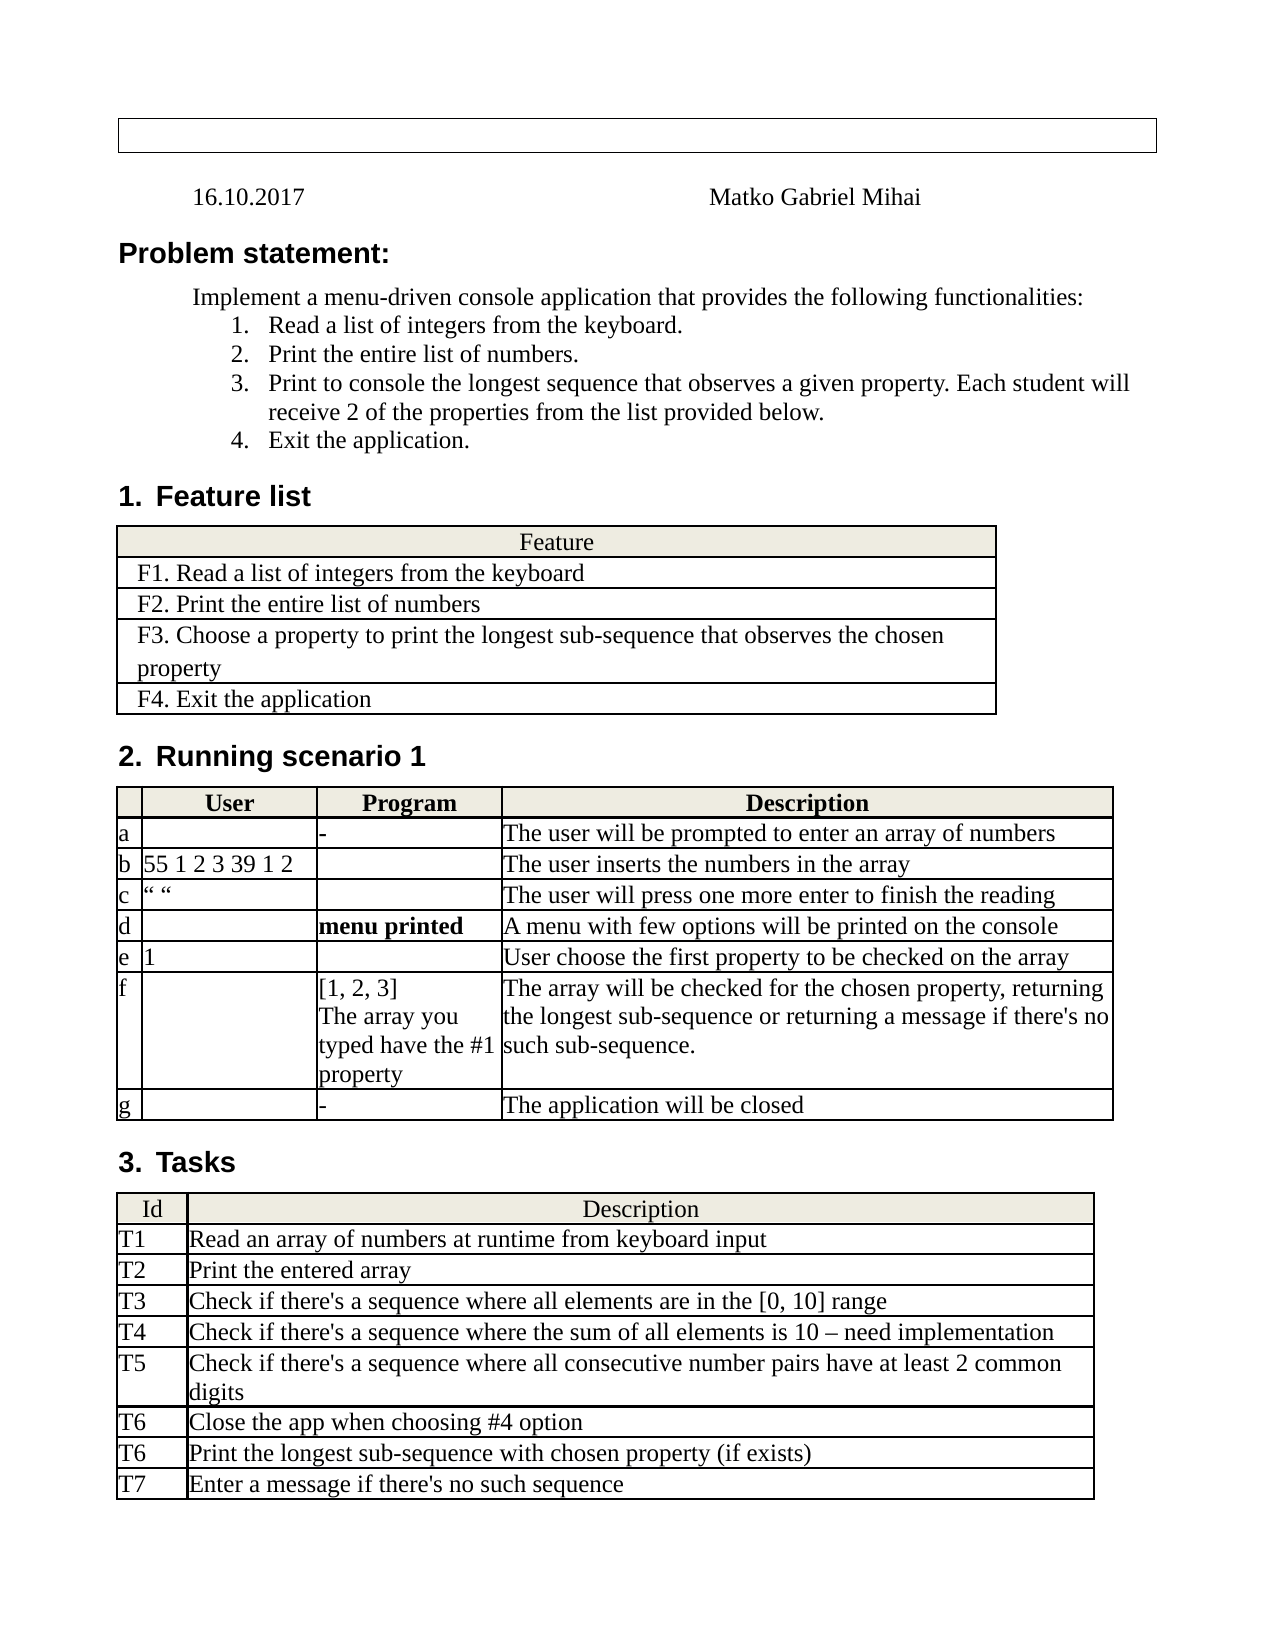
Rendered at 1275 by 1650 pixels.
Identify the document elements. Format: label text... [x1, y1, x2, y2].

table_cell [1, 2, 3] The array you typed have the #1 property [318, 973, 501, 1088]
table_cell User choose the first property to be checked on the array [503, 942, 1112, 971]
table_cell [143, 1090, 316, 1118]
table_cell A menu with few options will be printed on the console [503, 911, 1112, 940]
table_cell T4 [118, 1317, 186, 1346]
table_cell T1 [118, 1225, 186, 1253]
table_cell T6 [118, 1408, 186, 1436]
table_cell [143, 911, 316, 940]
table_cell [143, 819, 316, 847]
table_cell - [318, 1090, 501, 1118]
subtitle Feature list [118, 479, 1157, 513]
table_header User [143, 788, 316, 816]
table_cell Check if there's a sequence where the sum of all elements is 10 – need implementation [189, 1317, 1093, 1346]
table_cell “ “ [143, 880, 316, 909]
table_cell The array will be checked for the chosen property, returning the longest sub-sequence or returning a message if there's no such sub-sequence. [503, 973, 1112, 1088]
table_cell [143, 973, 316, 1088]
table_cell T6 [118, 1438, 186, 1467]
table_cell e [118, 942, 141, 971]
table_header Program [318, 788, 501, 816]
table_cell - [318, 819, 501, 847]
table_cell Close the app when choosing #4 option [189, 1408, 1093, 1436]
table_cell g [118, 1090, 141, 1118]
table_cell Check if there's a sequence where all elements are in the [0, 10] range [189, 1286, 1093, 1315]
table_cell Print the entered array [189, 1255, 1093, 1284]
table_cell a [118, 819, 141, 847]
list Print the entire list of numbers. [231, 339, 1157, 368]
table_cell 1 [143, 942, 316, 971]
list Read a list of integers from the keyboard. [231, 310, 1157, 339]
subtitle Problem statement: [118, 236, 1157, 269]
text 16.10.2017 Matko Gabriel Mihai [118, 182, 1157, 211]
table_header Feature [118, 527, 995, 556]
table_cell F3. Choose a property to print the longest sub-sequence that observes the chosen property [118, 620, 995, 682]
table_cell d [118, 911, 141, 940]
table_cell c [118, 880, 141, 909]
subtitle Running scenario 1 [118, 739, 1157, 773]
subtitle Tasks [118, 1146, 1157, 1179]
table_header [118, 788, 141, 816]
table_cell The application will be closed [503, 1090, 1112, 1118]
table_cell 55 1 2 3 39 1 2 [143, 849, 316, 878]
table_cell F4. Exit the application [118, 684, 995, 712]
table_header Id [118, 1194, 186, 1222]
table_cell The user inserts the numbers in the array [503, 849, 1112, 878]
list Print to console the longest sequence that observes a given property. Each student will receive 2 of the properties from the list provided below. [231, 368, 1157, 425]
table_cell [318, 942, 501, 971]
table_cell F2. Print the entire list of numbers [118, 589, 995, 618]
table_header Description [189, 1194, 1093, 1222]
table_cell F1. Read a list of integers from the keyboard [118, 558, 995, 587]
table_cell The user will press one more enter to finish the reading [503, 880, 1112, 909]
table_cell T7 [118, 1469, 186, 1498]
table_cell T5 [118, 1348, 186, 1405]
table_header Description [503, 788, 1112, 816]
table_cell T2 [118, 1255, 186, 1284]
table_cell [318, 880, 501, 909]
table_cell Enter a message if there's no such sequence [189, 1469, 1093, 1498]
table_cell b [118, 849, 141, 878]
list Exit the application. [231, 425, 1157, 454]
table_cell Read an array of numbers at runtime from keyboard input [189, 1225, 1093, 1253]
table_cell [318, 849, 501, 878]
text Implement a menu-driven console application that provides the following functionalities: [118, 282, 1157, 310]
table_cell Check if there's a sequence where all consecutive number pairs have at least 2 common digits [189, 1348, 1093, 1405]
table_cell T3 [118, 1286, 186, 1315]
table_cell menu printed [318, 911, 501, 940]
table_cell f [118, 973, 141, 1088]
table_cell The user will be prompted to enter an array of numbers [503, 819, 1112, 847]
table_cell Print the longest sub-sequence with chosen property (if exists) [189, 1438, 1093, 1467]
